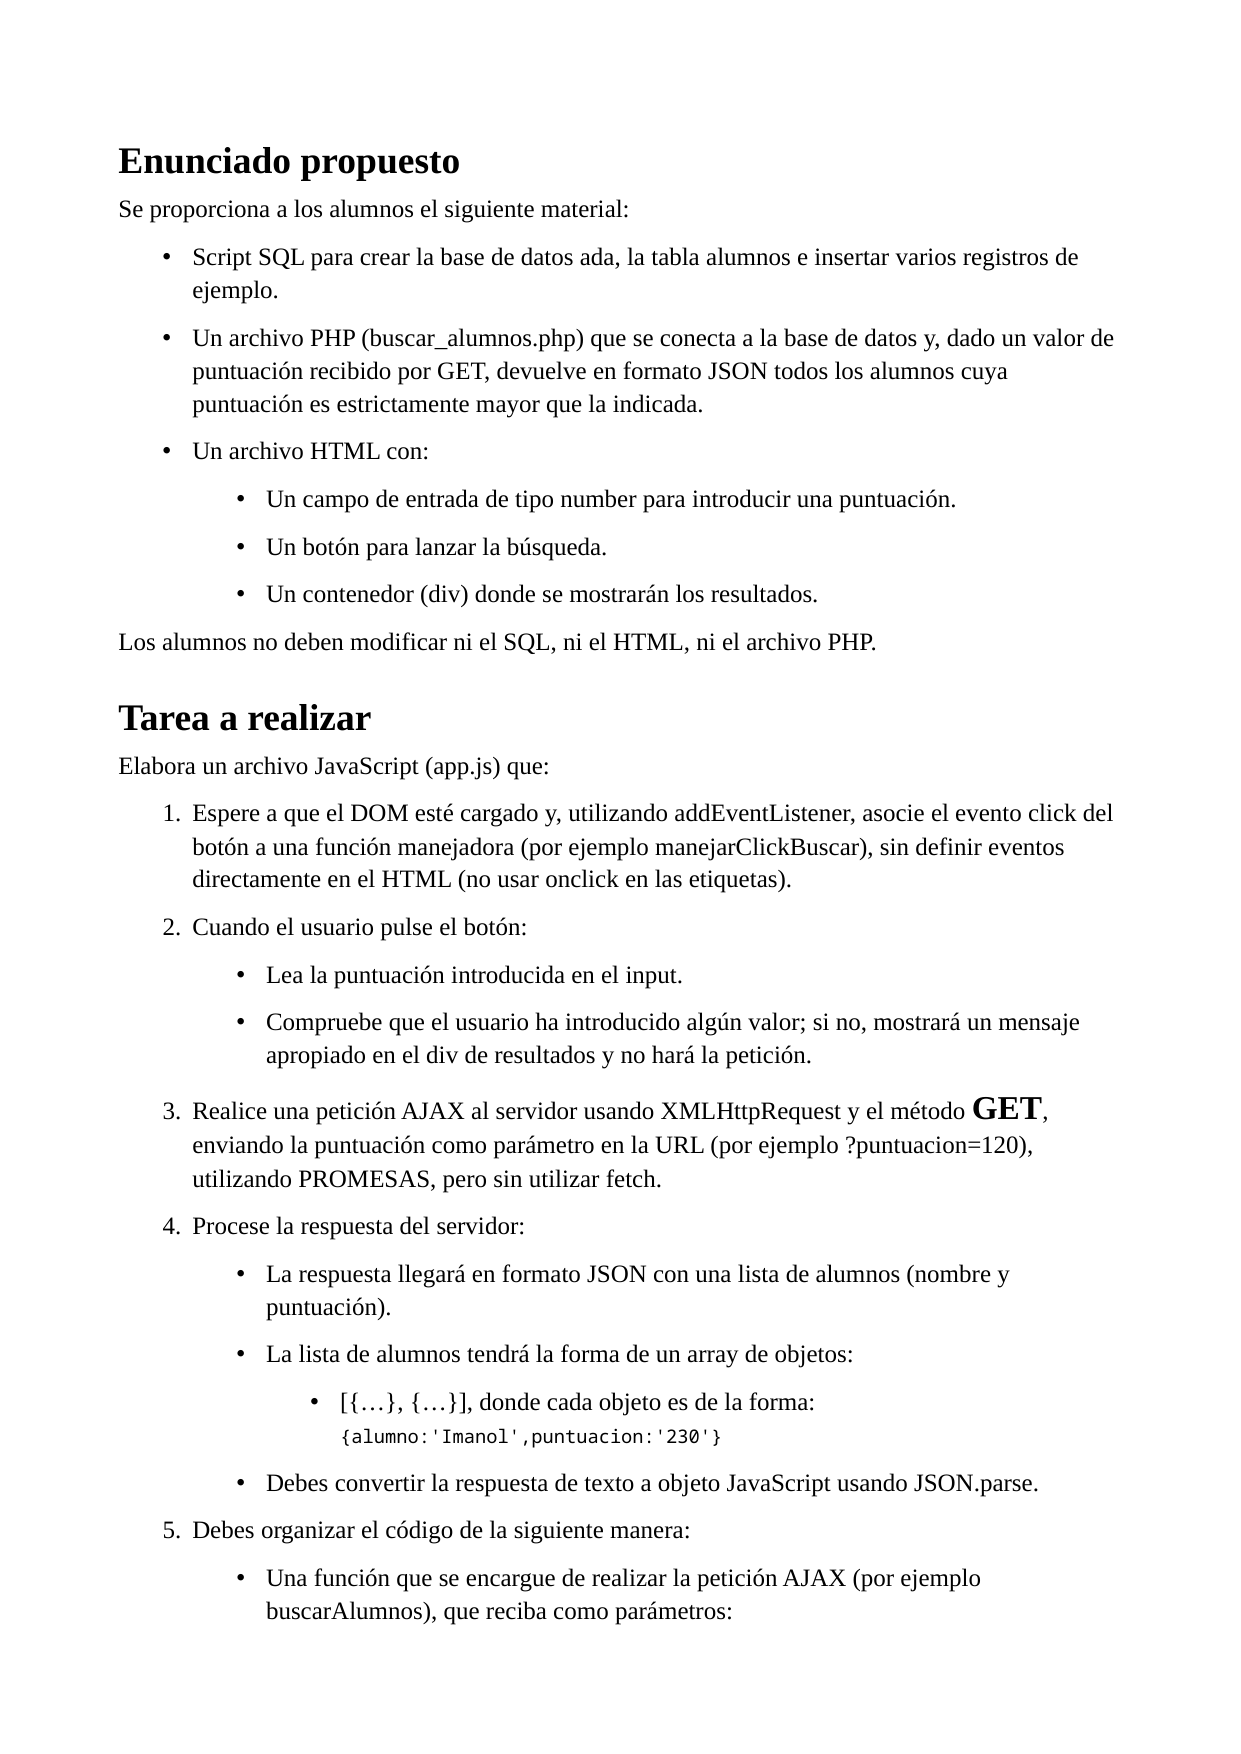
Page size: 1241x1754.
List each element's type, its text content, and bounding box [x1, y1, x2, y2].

list La lista de alumnos tendrá la forma de un array de objetos: [236, 1339, 1122, 1368]
list Un botón para lanzar la búsqueda. [236, 532, 1122, 560]
list Un campo de entrada de tipo number para introducir una puntuación. [236, 484, 1122, 513]
list Espere a que el DOM esté cargado y, utilizando addEventListener, asocie el evento click del botón a una función manejadora (por ejemplo manejarClickBuscar), sin definir eventos directamente en el HTML (no usar onclick en las etiquetas). [162, 798, 1122, 893]
list Un contenedor (div) donde se mostrarán los resultados. [236, 579, 1122, 608]
subtitle Enunciado propuesto [118, 139, 1122, 182]
list Un archivo HTML con: [162, 436, 1122, 465]
text Los alumnos no deben modificar ni el SQL, ni el HTML, ni el archivo PHP. [118, 627, 1122, 656]
list Script SQL para crear la base de datos ada, la tabla alumnos e insertar varios registros de ejemplo. [162, 242, 1122, 304]
text Elabora un archivo JavaScript (app.js) que: [118, 751, 1122, 780]
list Realice una petición AJAX al servidor usando XMLHttpRequest y el método GET, enviando la puntuación como parámetro en la URL (por ejemplo ?puntuacion=120), utilizando PROMESAS, pero sin utilizar fetch. [162, 1088, 1122, 1192]
list Debes organizar el código de la siguiente manera: [162, 1515, 1122, 1544]
list Compruebe que el usuario ha introducido algún valor; si no, mostrará un mensaje apropiado en el div de resultados y no hará la petición. [236, 1007, 1122, 1069]
list Una función que se encargue de realizar la petición AJAX (por ejemplo buscarAlumnos), que reciba como parámetros: [236, 1563, 1122, 1625]
list Lea la puntuación introducida en el input. [236, 960, 1122, 988]
list Debes convertir la respuesta de texto a objeto JavaScript usando JSON.parse. [236, 1468, 1122, 1496]
list [{…}, {…}], donde cada objeto es de la forma: {alumno:'Imanol',puntuacion:'230'} [310, 1387, 1122, 1449]
list Procese la respuesta del servidor: [162, 1211, 1122, 1240]
list Un archivo PHP (buscar_alumnos.php) que se conecta a la base de datos y, dado un valor de puntuación recibido por GET, devuelve en formato JSON todos los alumnos cuya puntuación es estrictamente mayor que la indicada. [162, 323, 1122, 418]
list La respuesta llegará en formato JSON con una lista de alumnos (nombre y puntuación). [236, 1259, 1122, 1321]
text Se proporciona a los alumnos el siguiente material: [118, 194, 1122, 223]
list Cuando el usuario pulse el botón: [162, 912, 1122, 941]
subtitle Tarea a realizar [118, 695, 1122, 738]
